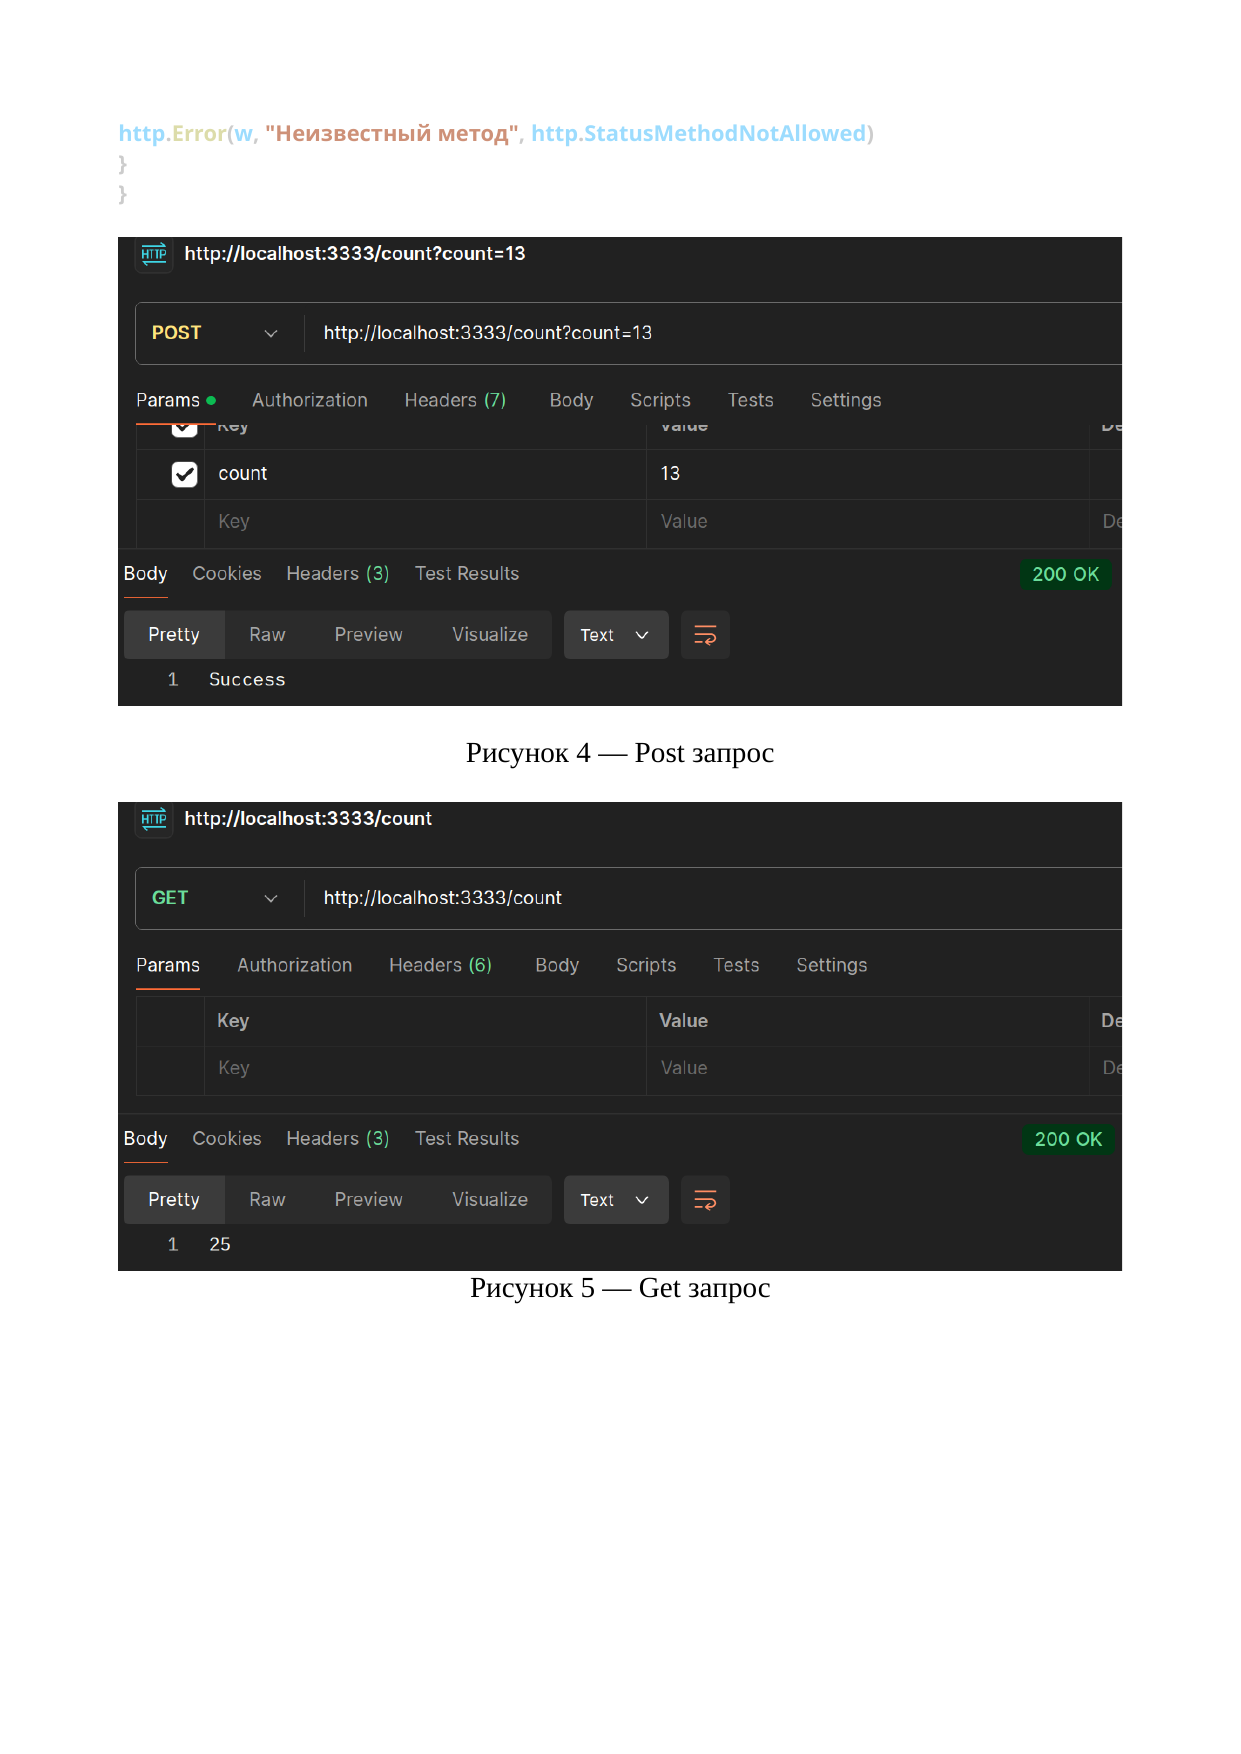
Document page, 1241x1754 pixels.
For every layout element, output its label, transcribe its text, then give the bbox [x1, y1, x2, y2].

text Рисунок 5 — Get запрос [118, 1271, 1122, 1304]
picture [118, 802, 1123, 1271]
text } [118, 148, 1122, 178]
text } [118, 178, 1122, 207]
text http.Error(w, "Неизвестный метод", http.StatusMethodNotAllowed) [118, 118, 1122, 148]
text Рисунок 4 — Post запрос [118, 735, 1122, 769]
picture [118, 237, 1123, 706]
